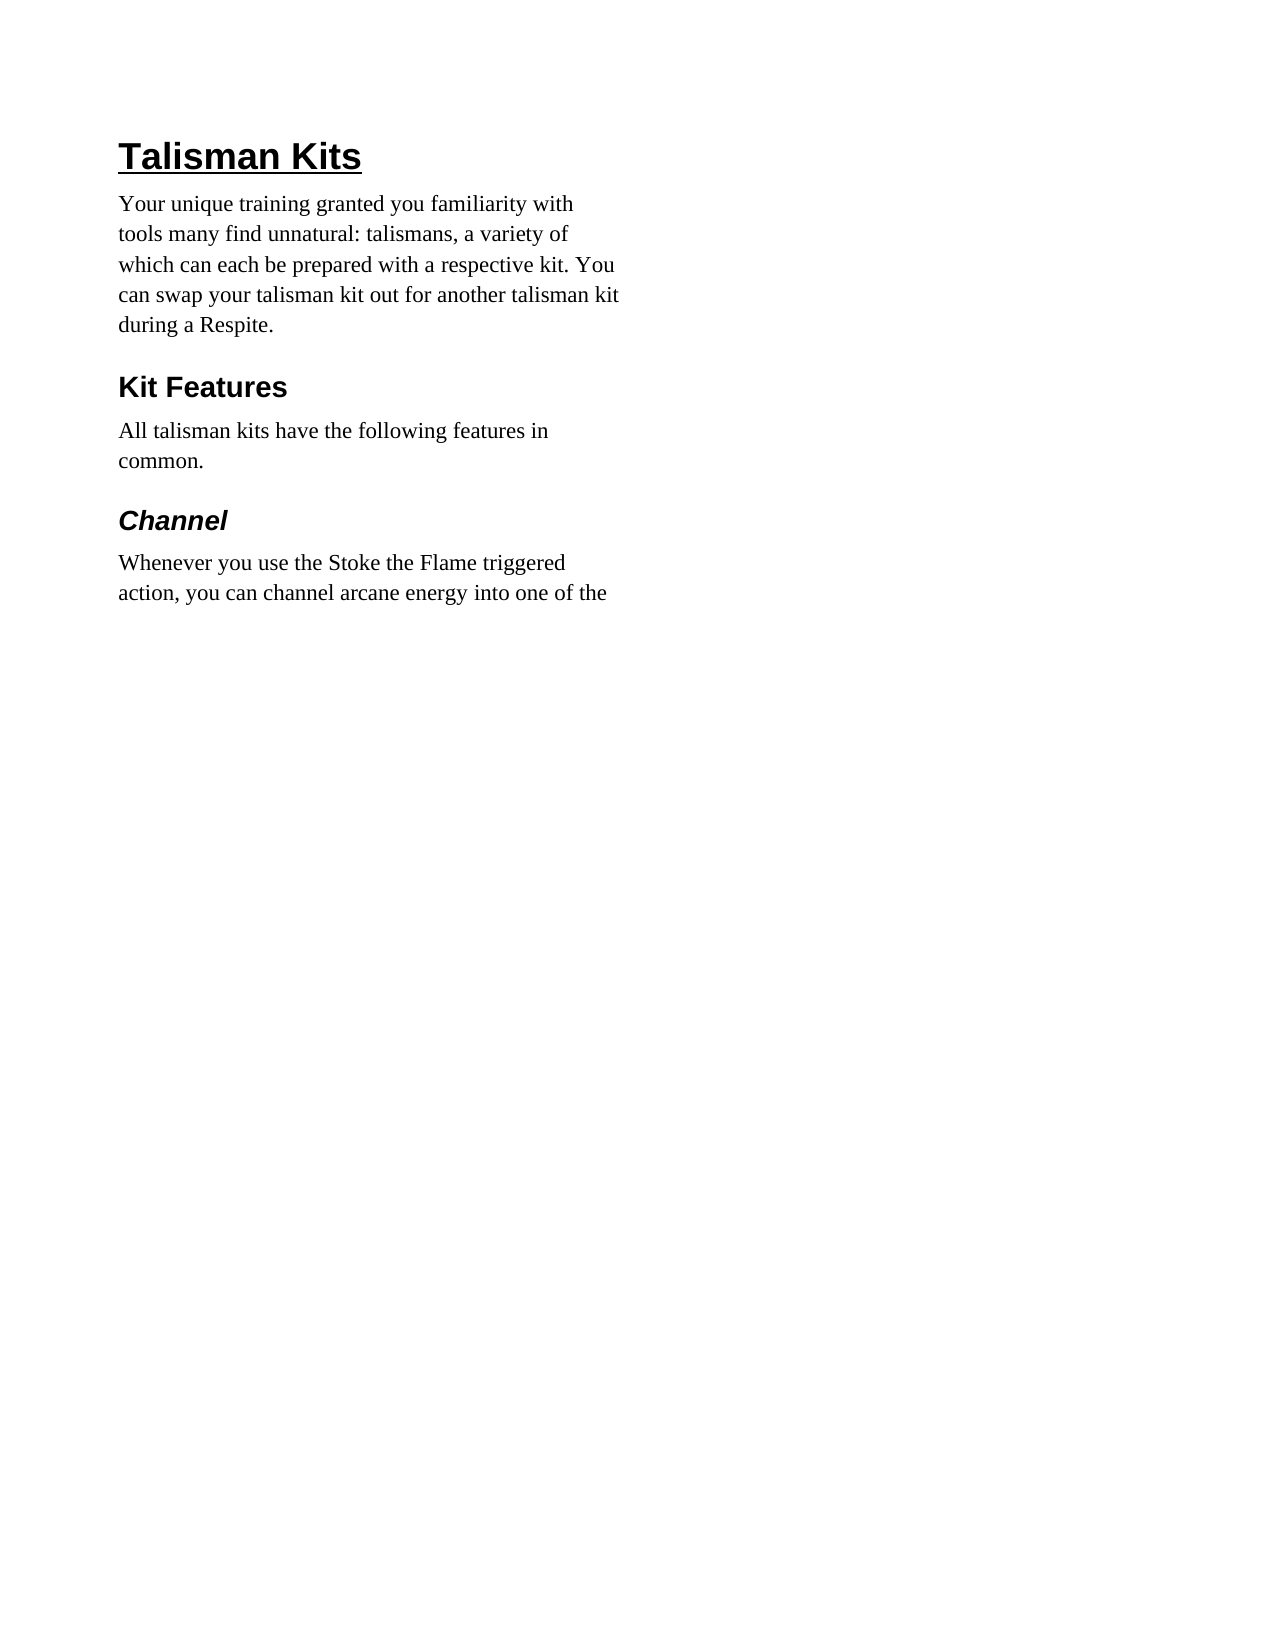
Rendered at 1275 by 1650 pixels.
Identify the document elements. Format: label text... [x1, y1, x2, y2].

text Whenever you use the Stoke the Flame triggered action, you can channel arcane energy into one of the [118, 549, 622, 606]
text Your unique training granted you familiarity with tools many find unnatural: talismans, a variety of which can each be prepared with a respective kit. You can swap your talisman kit out for another talisman kit during a Respite. [118, 190, 622, 337]
subtitle Talisman Kits [118, 134, 622, 177]
subtitle Channel [118, 504, 622, 536]
subtitle Kit Features [118, 370, 622, 404]
text All talisman kits have the following features in common. [118, 417, 622, 473]
